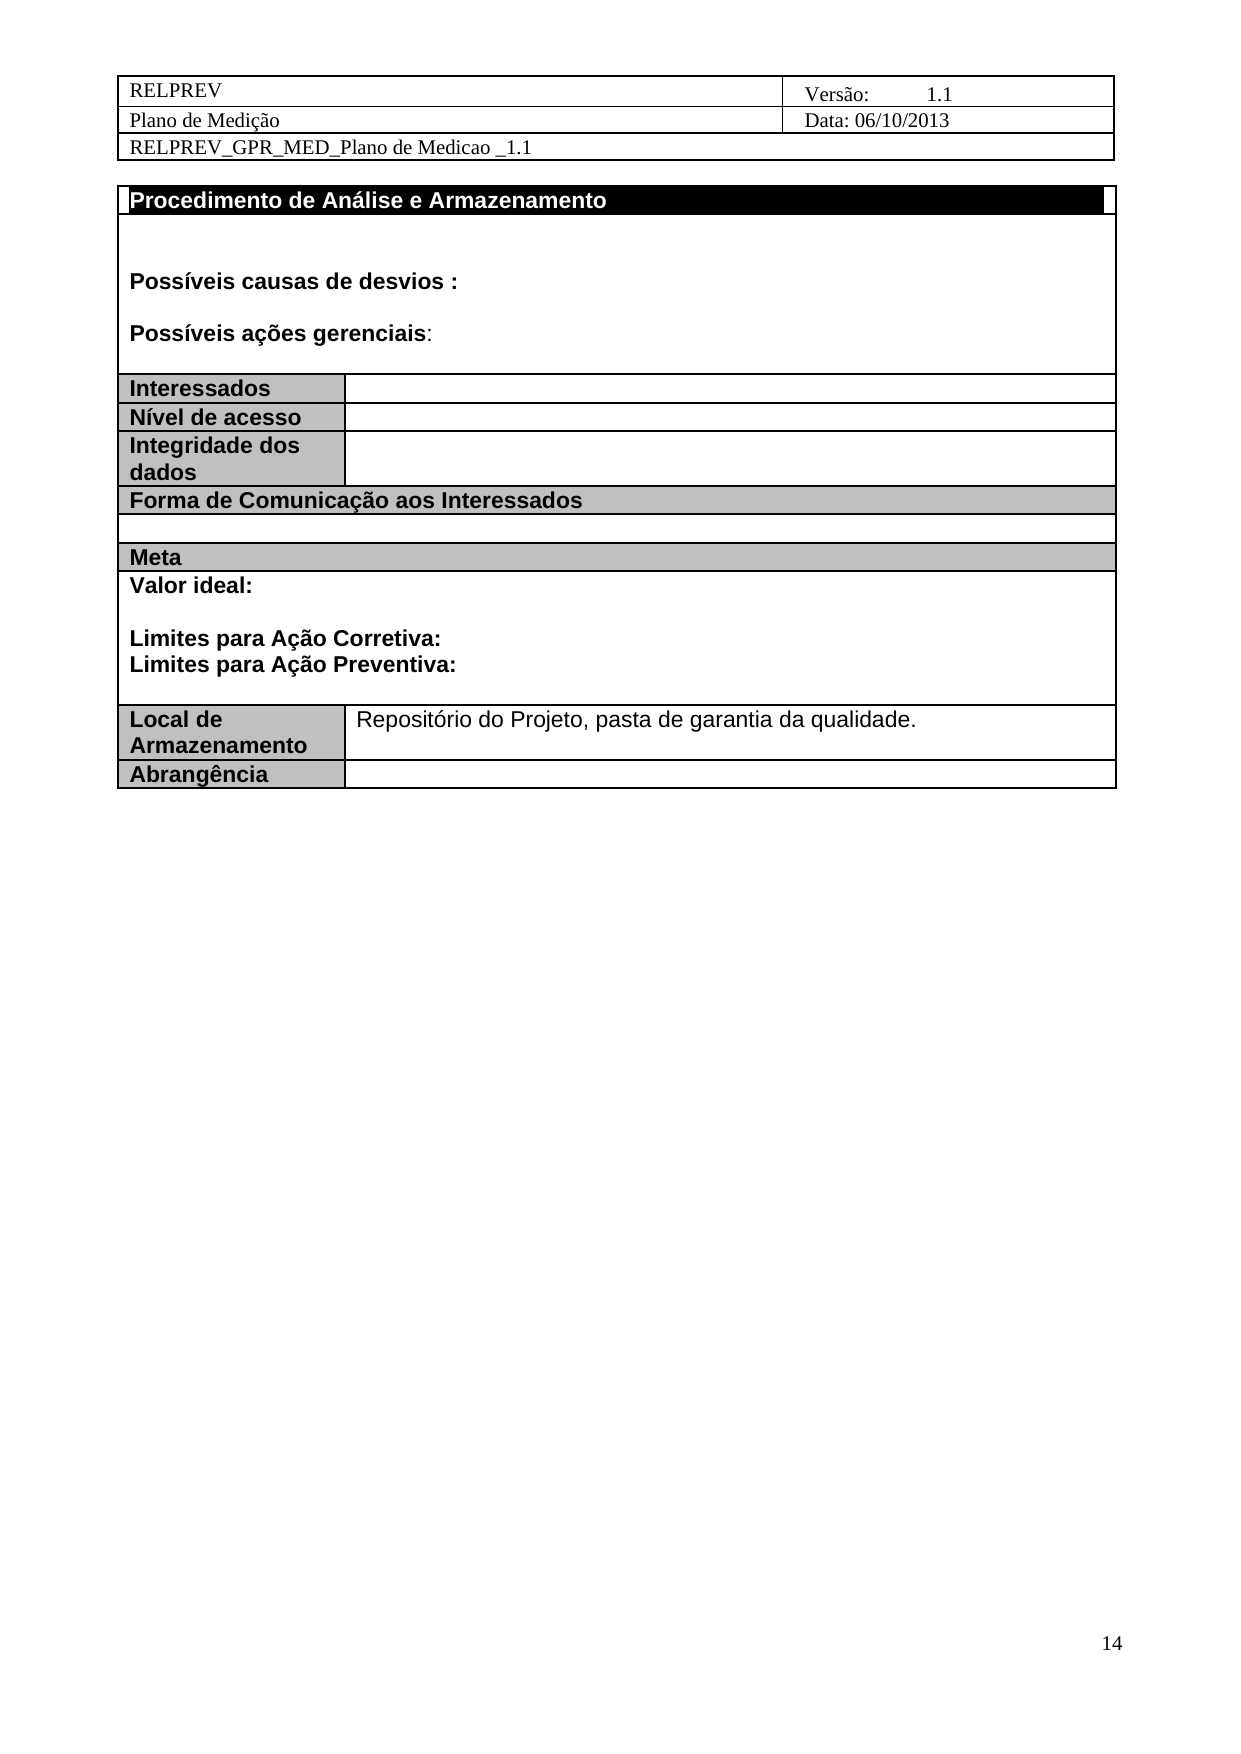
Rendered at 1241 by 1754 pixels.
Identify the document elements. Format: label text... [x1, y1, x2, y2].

table_cell Forma de Comunicação aos Interessados [119, 487, 1115, 513]
table_cell Repositório do Projeto, pasta de garantia da qualidade. [346, 706, 1115, 759]
table_cell Nível de acesso [119, 404, 344, 430]
table_cell Local de Armazenamento [119, 706, 344, 759]
table_cell [346, 761, 1115, 787]
table_cell Possíveis causas de desvios : Possíveis ações gerenciais: [119, 215, 1115, 373]
table_cell Valor ideal: Limites para Ação Corretiva: Limites para Ação Preventiva: [119, 572, 1115, 704]
table_cell Abrangência [119, 761, 344, 787]
table_cell Interessados [119, 375, 344, 402]
table_cell Integridade dos dados [119, 432, 344, 485]
table_cell [119, 515, 1115, 542]
table_cell [346, 432, 1115, 485]
table_cell [346, 404, 1115, 430]
table_cell [346, 375, 1115, 402]
table_cell Meta [119, 544, 1115, 570]
